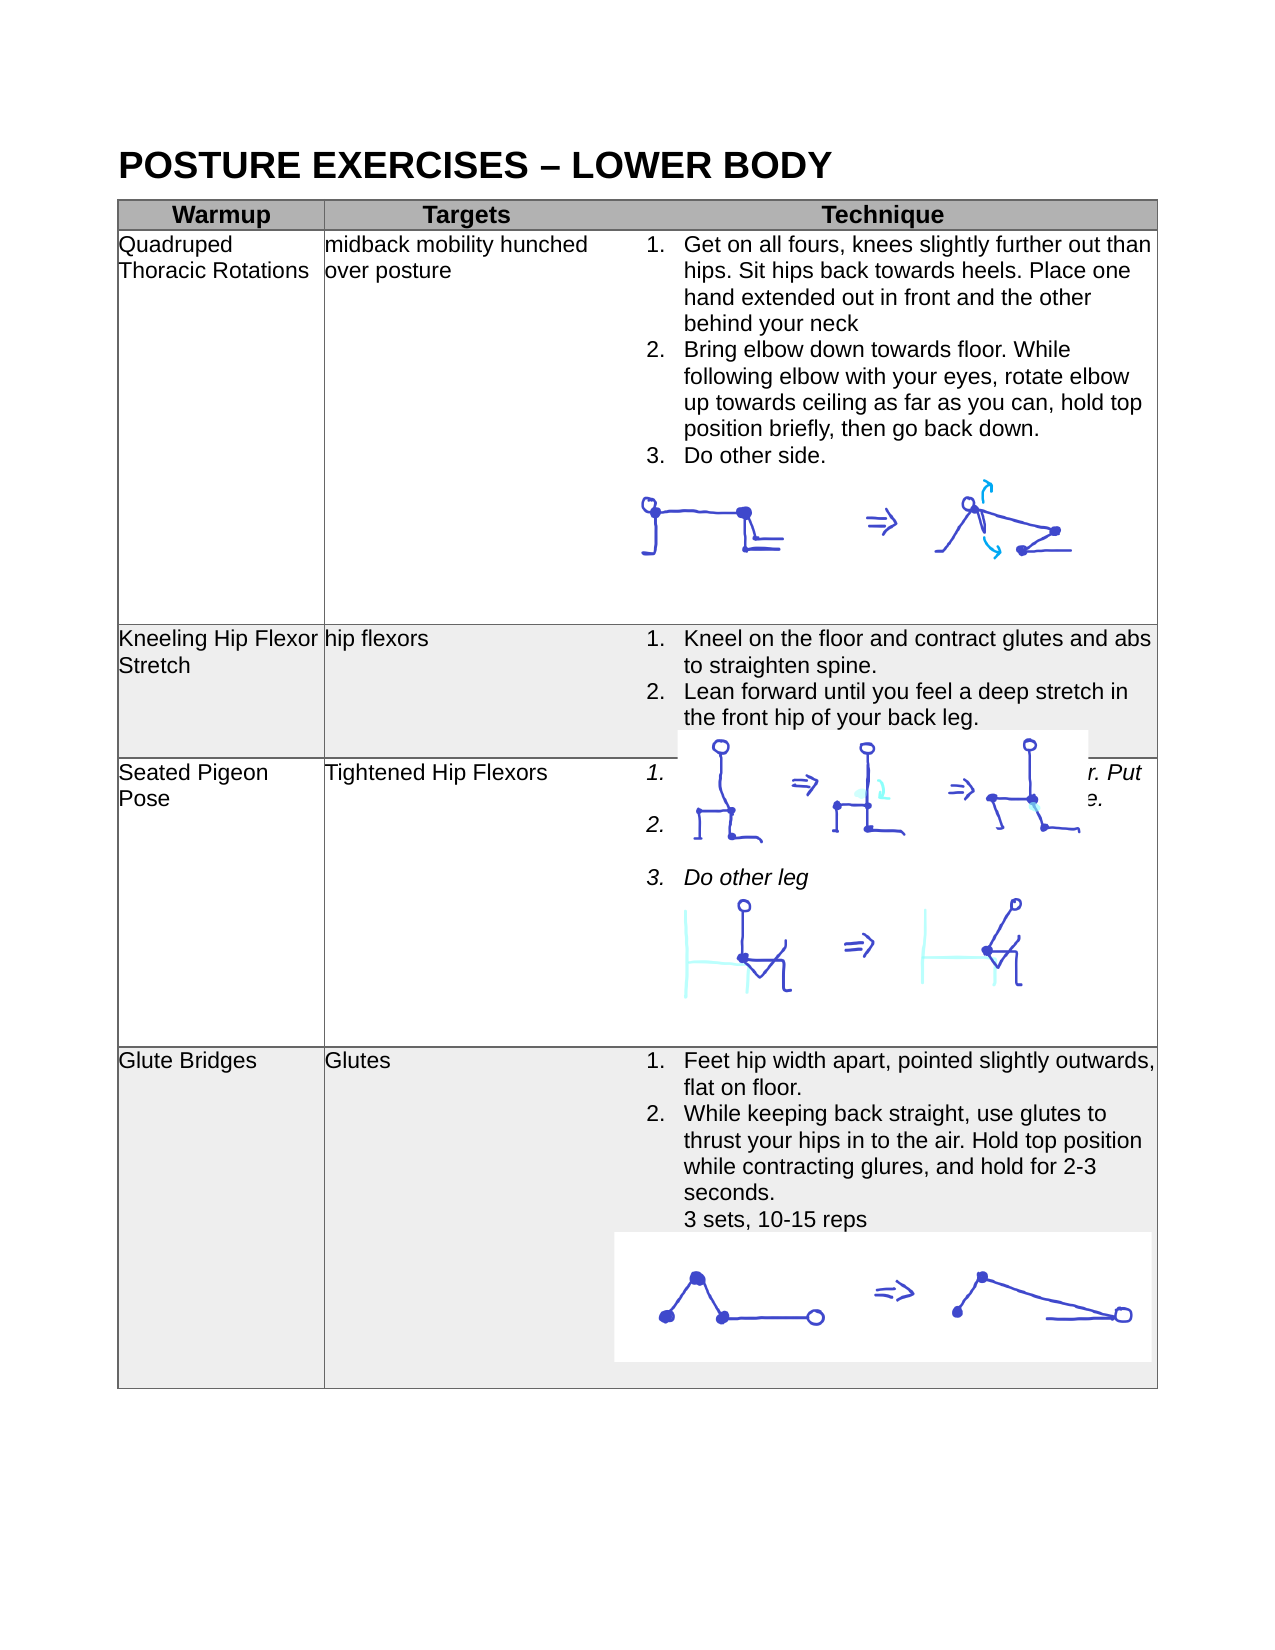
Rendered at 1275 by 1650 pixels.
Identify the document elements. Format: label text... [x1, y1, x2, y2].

table_cell hip flexors [325, 625, 609, 757]
table_cell Get on all fours, knees slightly further out than hips. Sit hips back towards heels. Place one hand extended out in front and the other behind your neck Bring elbow down towards floor. While following elbow with your eyes, rotate elbow up towards ceiling as far as you can, hold top position briefly, then go back down. Do other side. [609, 231, 1157, 624]
table_cell Feet hip width apart, pointed slightly outwards, flat on floor. While keeping back straight, use glutes to thrust your hips in to the air. Hold top position while contracting glures, and hold for 2-3 seconds. 3 sets, 10-15 reps [609, 1048, 1157, 1388]
table_header Targets [325, 201, 609, 229]
table_cell Glutes [325, 1048, 609, 1388]
table_cell [609, 1020, 1157, 1046]
subtitle Posture exercises – Lower Body [118, 143, 1157, 187]
table_header Warmup [119, 201, 324, 229]
table_cell Tightened Hip Flexors [325, 759, 609, 1046]
picture [614, 1232, 1152, 1362]
table_header Technique [609, 201, 1157, 229]
table_cell Kneel on the floor and contract glutes and abs to straighten spine. Lean forward until you feel a deep stretch in the front hip of your back leg. [609, 625, 1157, 757]
table_cell Quadruped Thoracic Rotations [119, 231, 324, 624]
picture [677, 730, 1089, 860]
table_cell Kneeling Hip Flexor Stretch [119, 625, 324, 757]
table_cell Seated Pigeon Pose [119, 759, 324, 1046]
table_cell midback mobility hunched over posture [325, 231, 609, 624]
table_cell Glute Bridges [119, 1048, 324, 1388]
table_cell Sit on a chair with glutes resting on chair. Put opposite legs’ ankle right above the knee. Lean forward and stretch for around 10 seconds. Do other leg [609, 759, 1157, 890]
picture [608, 890, 1158, 1020]
picture [623, 468, 1143, 598]
